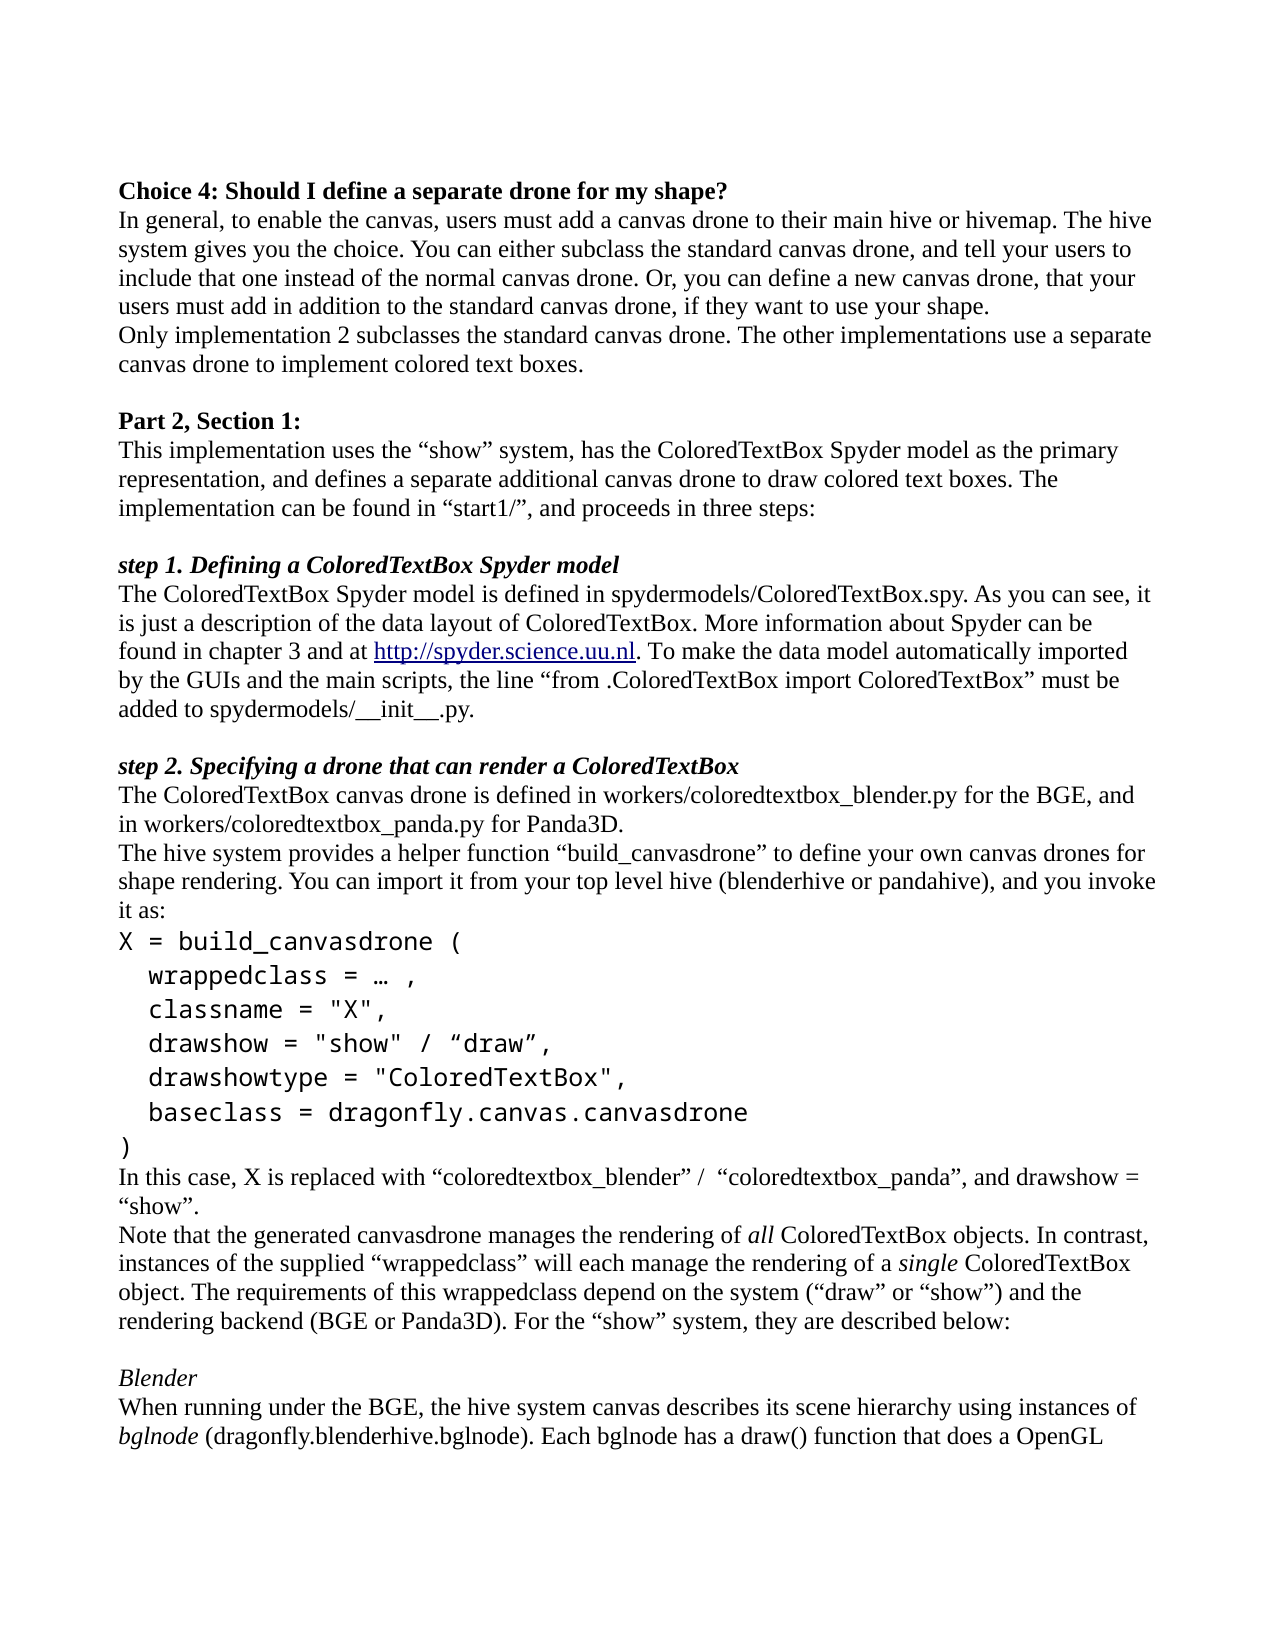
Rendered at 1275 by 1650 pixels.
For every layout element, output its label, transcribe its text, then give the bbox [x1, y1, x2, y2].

text classname = "X", [118, 992, 1157, 1026]
text In this case, X is replaced with “coloredtextbox_blender” / “coloredtextbox_panda”, and drawshow = “show”. [118, 1162, 1157, 1220]
text When running under the BGE, the hive system canvas describes its scene hierarchy using instances of bglnode (dragonfly.blenderhive.bglnode). Each bglnode has a draw() function that does a OpenGL [118, 1392, 1157, 1450]
text Only implementation 2 subclasses the standard canvas drone. The other implementations use a separate canvas drone to implement colored text boxes. [118, 320, 1157, 378]
text Note that the generated canvasdrone manages the rendering of all ColoredTextBox objects. In contrast, instances of the supplied “wrappedclass” will each manage the rendering of a single ColoredTextBox object. The requirements of this wrappedclass depend on the system (“draw” or “show”) and the rendering backend (BGE or Panda3D). For the “show” system, they are described below: [118, 1220, 1157, 1335]
text The hive system provides a helper function “build_canvasdrone” to define your own canvas drones for shape rendering. You can import it from your top level hive (blenderhive or pandahive), and you invoke it as: [118, 838, 1157, 924]
text Part 2, Section 1: [118, 406, 1157, 435]
text X = build_canvasdrone ( [118, 924, 1157, 958]
text This implementation uses the “show” system, has the ColoredTextBox Spyder model as the primary representation, and defines a separate additional canvas drone to draw colored text boxes. The implementation can be found in “start1/”, and proceeds in three steps: [118, 435, 1157, 521]
text Choice 4: Should I define a separate drone for my shape? [118, 176, 1157, 205]
text drawshow = "show" / “draw”, [118, 1026, 1157, 1060]
text step 1. Defining a ColoredTextBox Spyder model [118, 550, 1157, 579]
text baseclass = dragonfly.canvas.canvasdrone [118, 1094, 1157, 1128]
text wrappedclass = … , [118, 958, 1157, 992]
text In general, to enable the canvas, users must add a canvas drone to their main hive or hivemap. The hive system gives you the choice. You can either subclass the standard canvas drone, and tell your users to include that one instead of the normal canvas drone. Or, you can define a new canvas drone, that your users must add in addition to the standard canvas drone, if they want to use your shape. [118, 205, 1157, 320]
text step 2. Specifying a drone that can render a ColoredTextBox [118, 751, 1157, 780]
text The ColoredTextBox Spyder model is defined in spydermodels/ColoredTextBox.spy. As you can see, it is just a description of the data layout of ColoredTextBox. More information about Spyder can be found in chapter 3 and at http://spyder.science.uu.nl. To make the data model automatically imported by the GUIs and the main scripts, the line “from .ColoredTextBox import ColoredTextBox” must be added to spydermodels/__init__.py. [118, 579, 1157, 723]
text ) [118, 1128, 1157, 1162]
text drawshowtype = "ColoredTextBox", [118, 1060, 1157, 1094]
text Blender [118, 1363, 1157, 1392]
text The ColoredTextBox canvas drone is defined in workers/coloredtextbox_blender.py for the BGE, and in workers/coloredtextbox_panda.py for Panda3D. [118, 780, 1157, 838]
